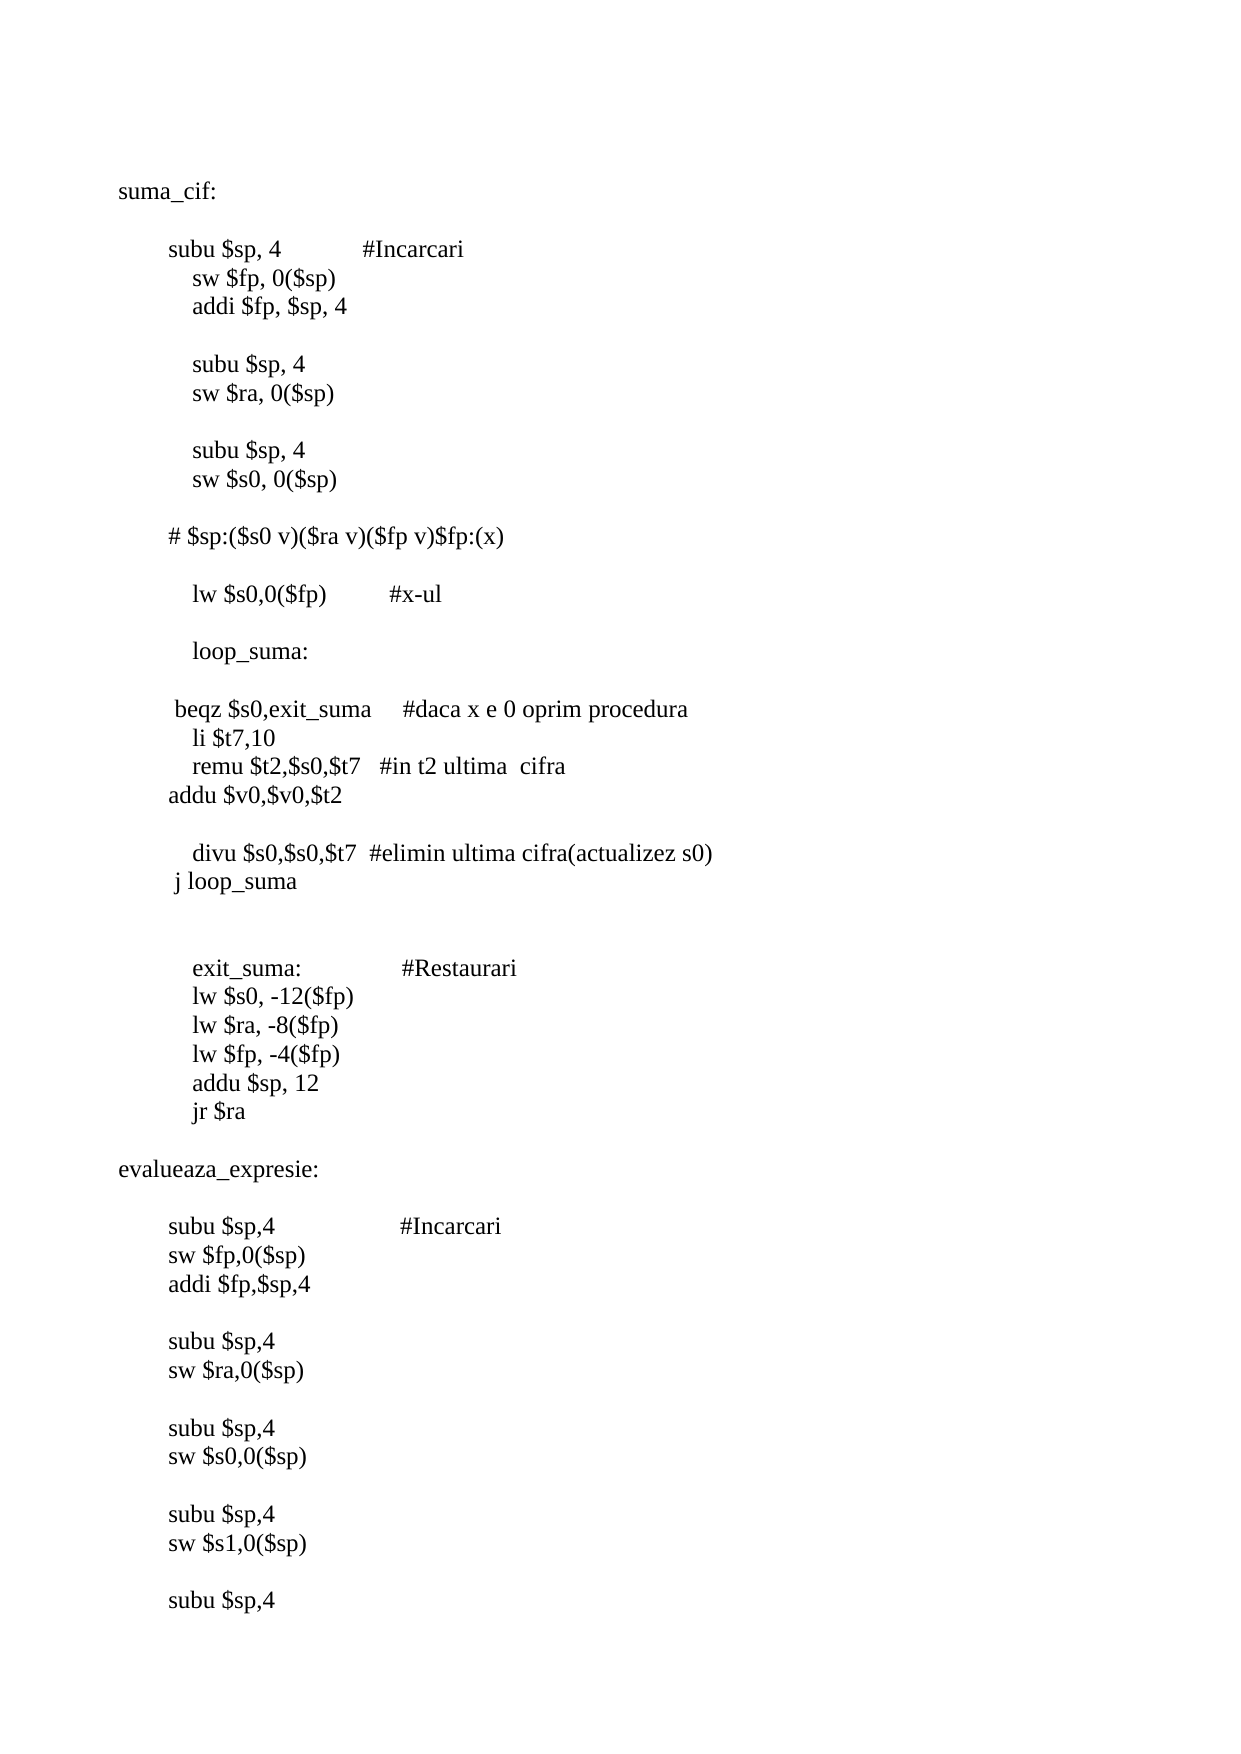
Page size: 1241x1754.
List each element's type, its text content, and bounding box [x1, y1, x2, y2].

text lw $fp, -4($fp) [118, 1039, 1122, 1068]
text subu $sp, 4 [118, 349, 1122, 378]
text loop_suma: [118, 636, 1122, 665]
text subu $sp, 4 #Incarcari [118, 234, 1122, 263]
text divu $s0,$s0,$t7 #elimin ultima cifra(actualizez s0) [118, 838, 1122, 866]
text jr $ra [118, 1096, 1122, 1125]
text exit_suma: #Restaurari [118, 953, 1122, 981]
text evalueaza_expresie: [118, 1154, 1122, 1183]
text sw $ra,0($sp) [118, 1355, 1122, 1384]
text j loop_suma [118, 866, 1122, 895]
text addu $v0,$v0,$t2 [118, 780, 1122, 809]
text lw $s0,0($fp) #x-ul [118, 579, 1122, 608]
text addi $fp, $sp, 4 [118, 291, 1122, 320]
text lw $ra, -8($fp) [118, 1010, 1122, 1039]
text suma_cif: [118, 176, 1122, 205]
text subu $sp,4 #Incarcari [118, 1211, 1122, 1240]
text addi $fp,$sp,4 [118, 1269, 1122, 1298]
text addu $sp, 12 [118, 1068, 1122, 1096]
text subu $sp,4 [118, 1499, 1122, 1528]
text subu $sp, 4 [118, 435, 1122, 464]
text sw $s0, 0($sp) [118, 464, 1122, 493]
text subu $sp,4 [118, 1326, 1122, 1355]
text sw $fp, 0($sp) [118, 263, 1122, 291]
text sw $ra, 0($sp) [118, 378, 1122, 406]
text # $sp:($s0 v)($ra v)($fp v)$fp:(x) [118, 521, 1122, 550]
text sw $fp,0($sp) [118, 1240, 1122, 1269]
text subu $sp,4 [118, 1585, 1122, 1614]
text li $t7,10 [118, 723, 1122, 751]
text beqz $s0,exit_suma #daca x e 0 oprim procedura [118, 694, 1122, 723]
text subu $sp,4 [118, 1413, 1122, 1441]
text lw $s0, -12($fp) [118, 981, 1122, 1010]
text sw $s0,0($sp) [118, 1441, 1122, 1470]
text sw $s1,0($sp) [118, 1528, 1122, 1556]
text remu $t2,$s0,$t7 #in t2 ultima cifra [118, 751, 1122, 780]
